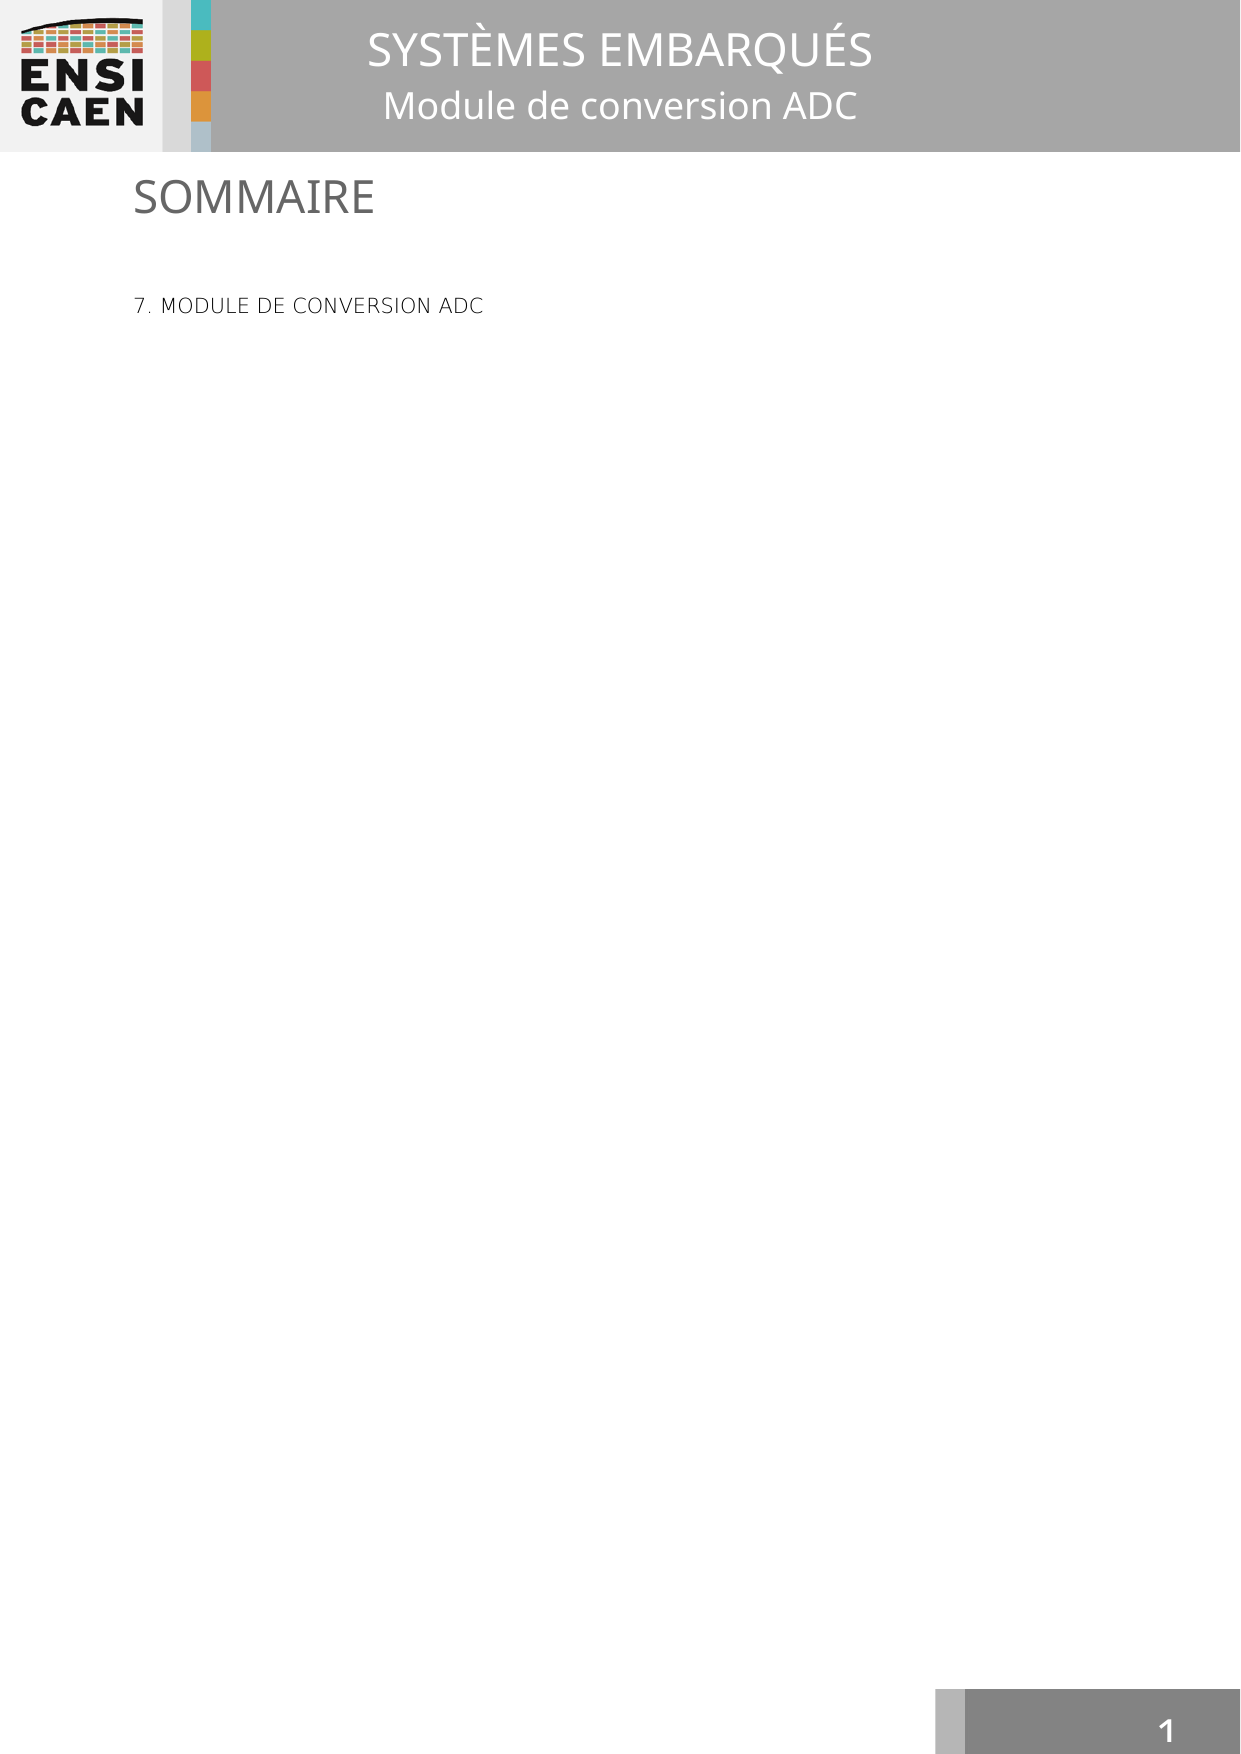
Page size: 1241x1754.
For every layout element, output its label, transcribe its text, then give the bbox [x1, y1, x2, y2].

text SOMMAIRE [59, 164, 1181, 226]
list 7. MODULE DE CONVERSION ADC [133, 294, 1181, 319]
picture [0, 0, 1241, 152]
picture [935, 1689, 1241, 1754]
